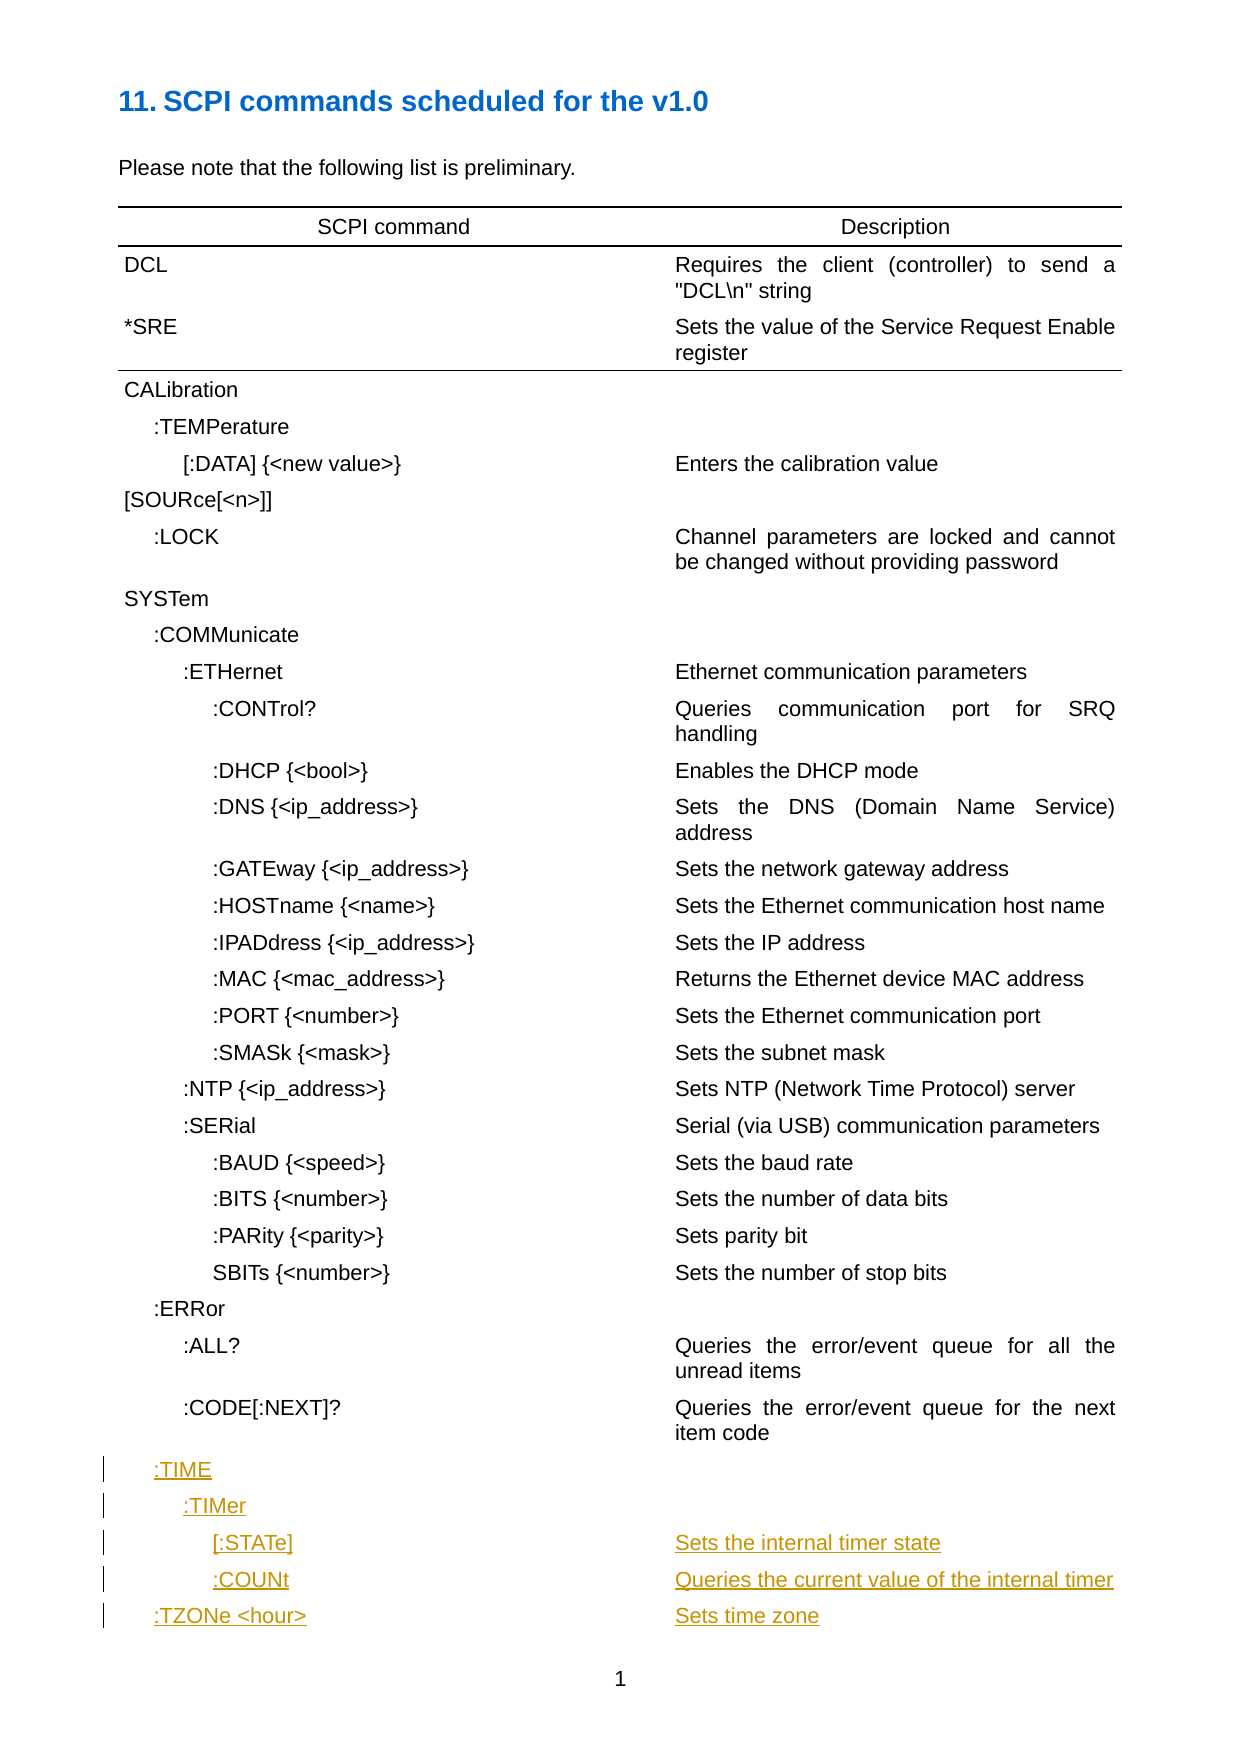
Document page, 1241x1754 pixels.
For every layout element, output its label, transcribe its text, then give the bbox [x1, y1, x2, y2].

table_cell :DHCP {<bool>} [118, 752, 669, 788]
table_cell :GATEway {<ip_address>} [118, 850, 669, 887]
table_cell *SRE [118, 309, 669, 370]
table_cell [669, 1451, 1122, 1487]
table_cell [669, 371, 1122, 408]
table_cell DCL [118, 247, 669, 308]
table_cell [SOURce[<n>]] [118, 481, 669, 518]
table_cell Returns the Ethernet device MAC address [669, 960, 1122, 997]
table_cell :HOSTname {<name>} [118, 887, 669, 924]
table_cell :SMASk {<mask>} [118, 1034, 669, 1070]
table_cell :PORT {<number>} [118, 997, 669, 1034]
table_cell :COUNt [118, 1561, 669, 1597]
text Please note that the following list is preliminary. [118, 155, 1122, 181]
table_cell Sets time zone [669, 1598, 1122, 1634]
table_cell [669, 1488, 1122, 1524]
table_cell :LOCK [118, 518, 669, 580]
table_cell :ERRor [118, 1290, 669, 1327]
table_cell Queries communication port for SRQ handling [669, 690, 1122, 752]
table_cell Sets parity bit [669, 1217, 1122, 1254]
table_cell [669, 408, 1122, 445]
table_cell CALibration [118, 371, 669, 408]
table_cell :CONTrol? [118, 690, 669, 752]
table_cell Sets the baud rate [669, 1144, 1122, 1180]
table_cell :IPADdress {<ip_address>} [118, 924, 669, 960]
table_cell Requires the client (controller) to send a "DCL\n" string [669, 247, 1122, 308]
table_cell [669, 617, 1122, 653]
table_cell [669, 580, 1122, 617]
table_cell Queries the error/event queue for all the unread items [669, 1327, 1122, 1389]
table_cell :TIME [118, 1451, 669, 1487]
subtitle SCPI commands scheduled for the v1.0 [118, 84, 1122, 118]
table_cell :COMMunicate [118, 617, 669, 653]
table_cell Ethernet communication parameters [669, 653, 1122, 690]
table_cell Queries the error/event queue for the next item code [669, 1389, 1122, 1451]
table_cell [:STATe] [118, 1524, 669, 1561]
table_cell :TZONe <hour> [118, 1598, 669, 1634]
table_cell :BITS {<number>} [118, 1180, 669, 1217]
table_cell [669, 481, 1122, 518]
table_cell Sets the number of stop bits [669, 1254, 1122, 1290]
table_cell :SERial [118, 1107, 669, 1144]
table_cell :NTP {<ip_address>} [118, 1070, 669, 1107]
table_cell [669, 1290, 1122, 1327]
table_cell Sets the number of data bits [669, 1180, 1122, 1217]
table_cell Sets the DNS (Domain Name Service) address [669, 789, 1122, 850]
table_cell :TEMPerature [118, 408, 669, 445]
table_cell :MAC {<mac_address>} [118, 960, 669, 997]
table_cell :TIMer [118, 1488, 669, 1524]
table_cell Sets the subnet mask [669, 1034, 1122, 1070]
table_cell Sets the Ethernet communication port [669, 997, 1122, 1034]
table_cell :BAUD {<speed>} [118, 1144, 669, 1180]
table_cell Enters the calibration value [669, 445, 1122, 481]
table_header SCPI command [118, 208, 669, 244]
table_cell SBITs {<number>} [118, 1254, 669, 1290]
table_cell Channel parameters are locked and cannot be changed without providing password [669, 518, 1122, 580]
table_cell Enables the DHCP mode [669, 752, 1122, 788]
table_cell Sets the IP address [669, 924, 1122, 960]
table_cell Sets the Ethernet communication host name [669, 887, 1122, 924]
table_header Description [669, 208, 1122, 244]
table_cell Sets the value of the Service Request Enable register [669, 309, 1122, 370]
table_cell SYSTem [118, 580, 669, 617]
table_cell :CODE[:NEXT]? [118, 1389, 669, 1451]
table_cell Queries the current value of the internal timer [669, 1561, 1122, 1597]
table_cell :PARity {<parity>} [118, 1217, 669, 1254]
table_cell Sets NTP (Network Time Protocol) server [669, 1070, 1122, 1107]
table_cell [:DATA] {<new value>} [118, 445, 669, 481]
table_cell Sets the internal timer state [669, 1524, 1122, 1561]
table_cell Sets the network gateway address [669, 850, 1122, 887]
table_cell :ALL? [118, 1327, 669, 1389]
table_cell Serial (via USB) communication parameters [669, 1107, 1122, 1144]
table_cell :DNS {<ip_address>} [118, 789, 669, 850]
table_cell :ETHernet [118, 653, 669, 690]
